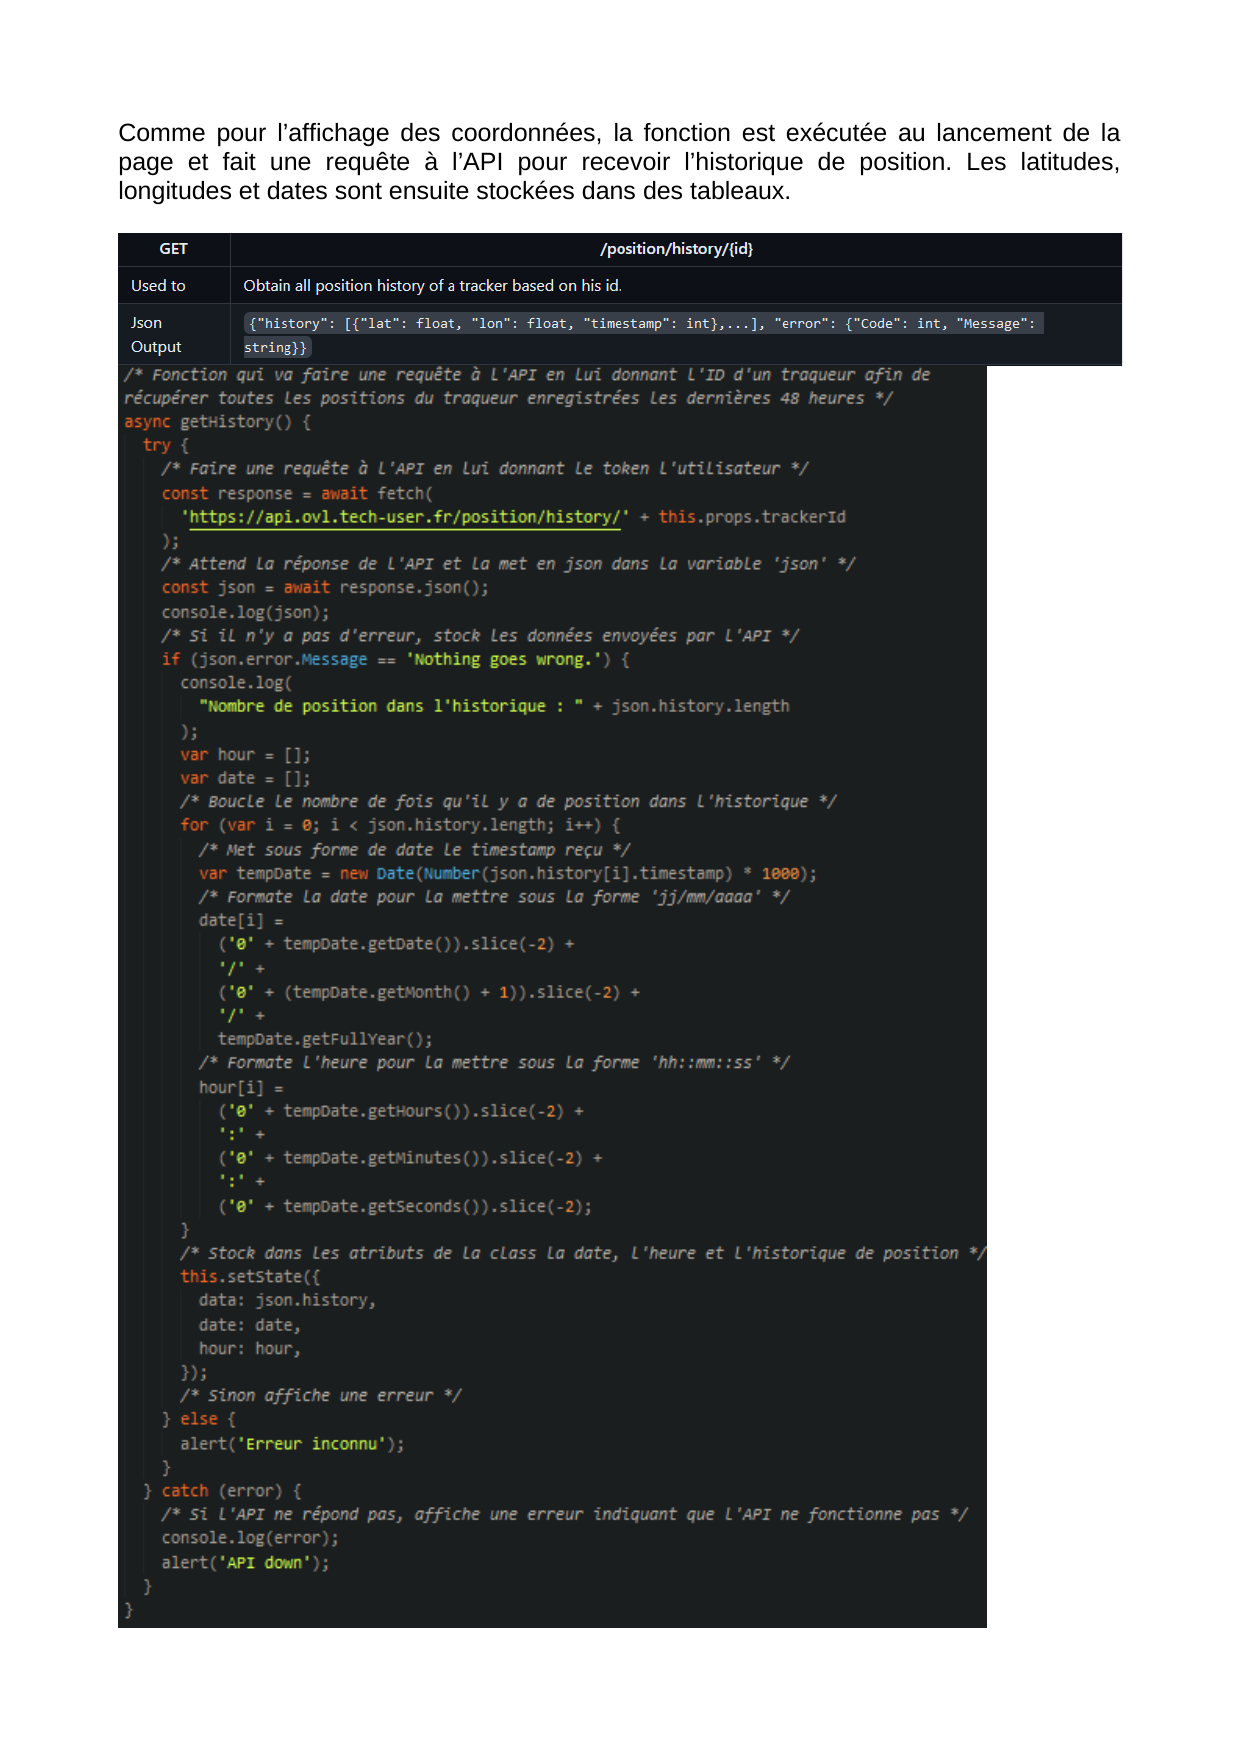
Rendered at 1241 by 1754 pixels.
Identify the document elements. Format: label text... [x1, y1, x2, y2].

text Comme pour l’affichage des coordonnées, la fonction est exécutée au lancement de la page et fait une requête à l’API pour recevoir l’historique de position. Les latitudes, longitudes et dates sont ensuite stockées dans des tableaux. [118, 118, 1122, 204]
picture [118, 233, 1123, 1628]
